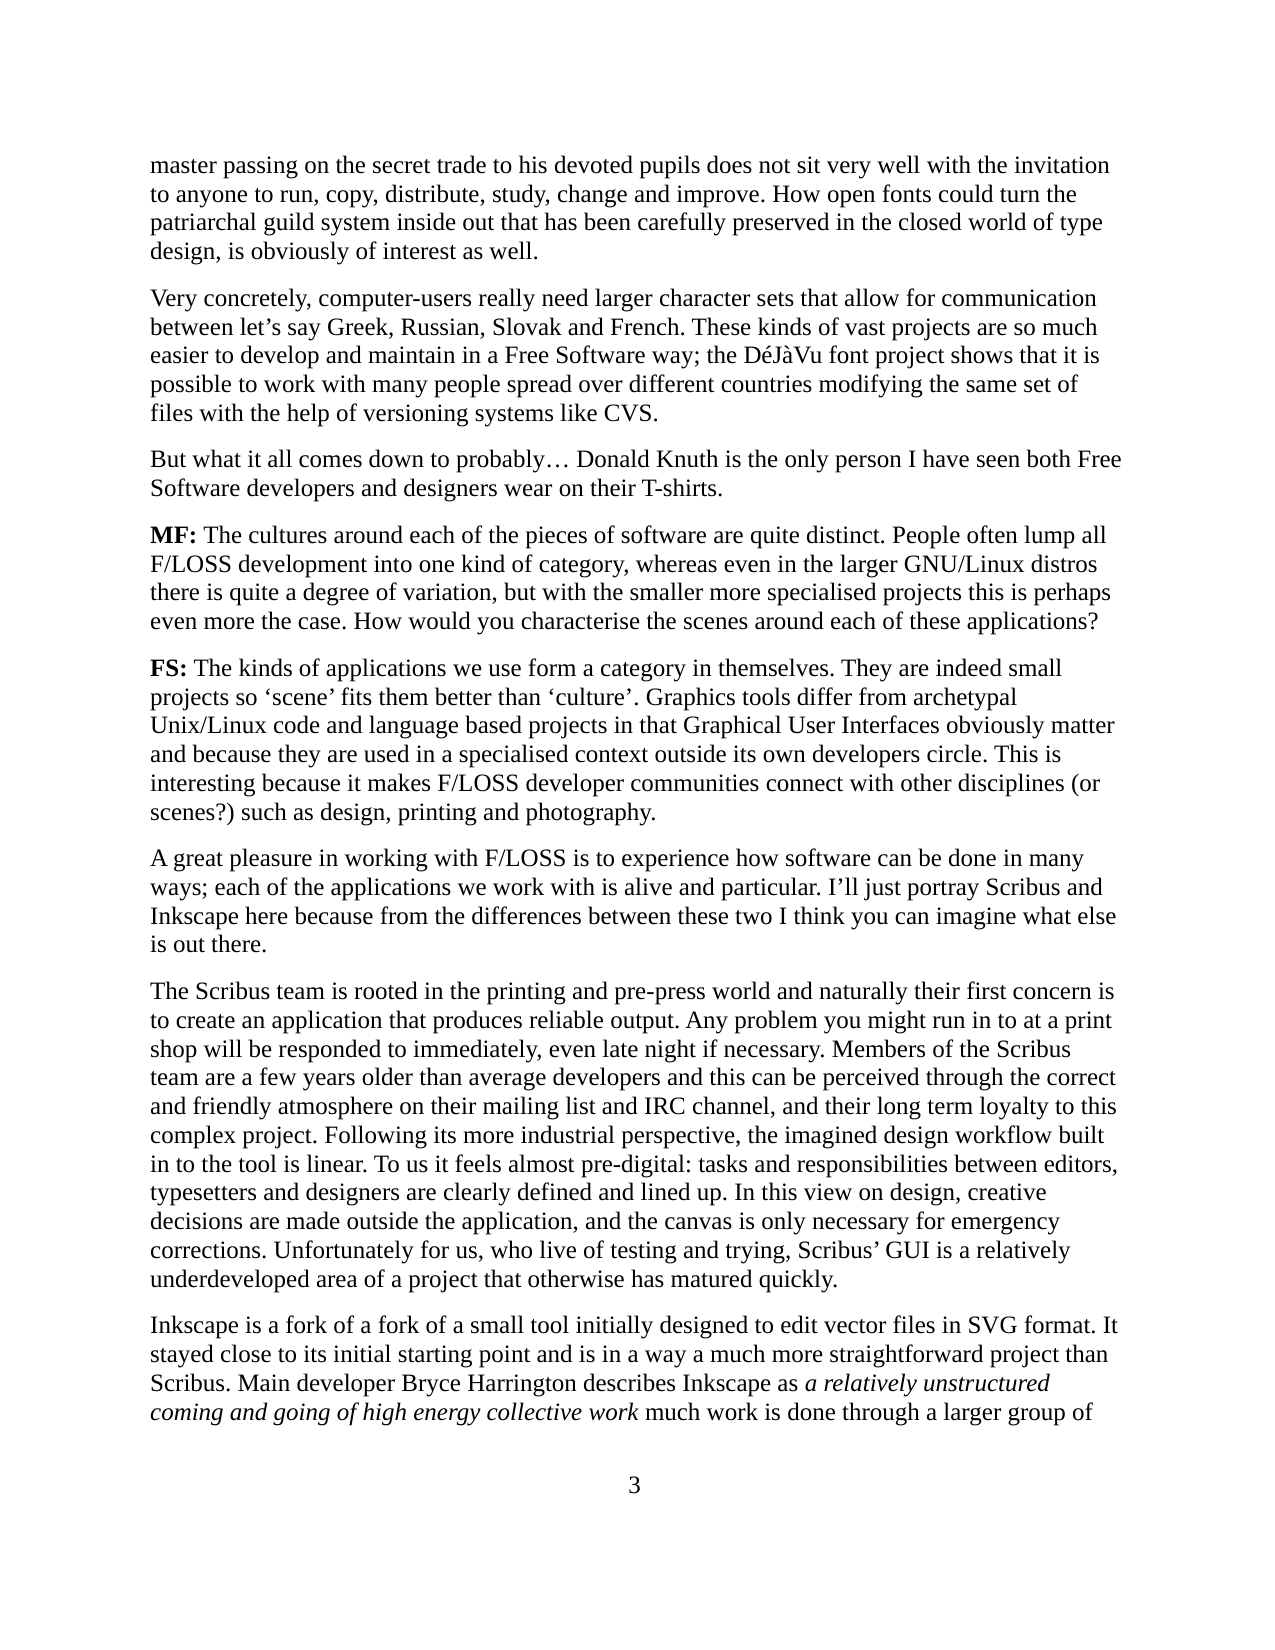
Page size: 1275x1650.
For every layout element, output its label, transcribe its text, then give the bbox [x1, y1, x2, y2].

text A great pleasure in working with F/LOSS is to experience how software can be done in many ways; each of the applications we work with is alive and particular. I’ll just portray Scribus and Inkscape here because from the differences between these two I think you can imagine what else is out there. [150, 843, 1125, 958]
text Inkscape is a fork of a fork of a small tool initially designed to edit vector files in SVG format. It stayed close to its initial starting point and is in a way a much more straightforward project than Scribus. Main developer Bryce Harrington describes Inkscape as a relatively unstructured coming and going of high energy collective work much work is done through a larger group of [150, 1310, 1125, 1425]
text master passing on the secret trade to his devoted pupils does not sit very well with the invitation to anyone to run, copy, distribute, study, change and improve. How open fonts could turn the patriarchal guild system inside out that has been carefully preserved in the closed world of type design, is obviously of interest as well. [150, 150, 1125, 265]
text FS: The kinds of applications we use form a category in themselves. They are indeed small projects so ‘scene’ fits them better than ‘culture’. Graphics tools differ from archetypal Unix/Linux code and language based projects in that Graphical User Interfaces obviously matter and because they are used in a specialised context outside its own developers circle. This is interesting because it makes F/LOSS developer communities connect with other disciplines (or scenes?) such as design, printing and photography. [150, 653, 1125, 825]
text Very concretely, computer-users really need larger character sets that allow for communication between let’s say Greek, Russian, Slovak and French. These kinds of vast projects are so much easier to develop and maintain in a Free Software way; the DéJàVu font project shows that it is possible to work with many people spread over different countries modifying the same set of files with the help of versioning systems like CVS. [150, 283, 1125, 427]
text The Scribus team is rooted in the printing and pre-press world and naturally their first concern is to create an application that produces reliable output. Any problem you might run in to at a print shop will be responded to immediately, even late night if necessary. Members of the Scribus team are a few years older than average developers and this can be perceived through the correct and friendly atmosphere on their mailing list and IRC channel, and their long term loyalty to this complex project. Following its more industrial perspective, the imagined design workflow built in to the tool is linear. To us it feels almost pre-digital: tasks and responsibilities between editors, typesetters and designers are clearly defined and lined up. In this view on design, creative decisions are made outside the application, and the canvas is only necessary for emergency corrections. Unfortunately for us, who live of testing and trying, Scribus’ GUI is a relatively underdeveloped area of a project that otherwise has matured quickly. [150, 976, 1125, 1292]
text But what it all comes down to probably… Donald Knuth is the only person I have seen both Free Software developers and designers wear on their T-shirts. [150, 444, 1125, 502]
text MF: The cultures around each of the pieces of software are quite distinct. People often lump all F/LOSS development into one kind of category, whereas even in the larger GNU/Linux distros there is quite a degree of variation, but with the smaller more specialised projects this is perhaps even more the case. How would you characterise the scenes around each of these applications? [150, 520, 1125, 635]
